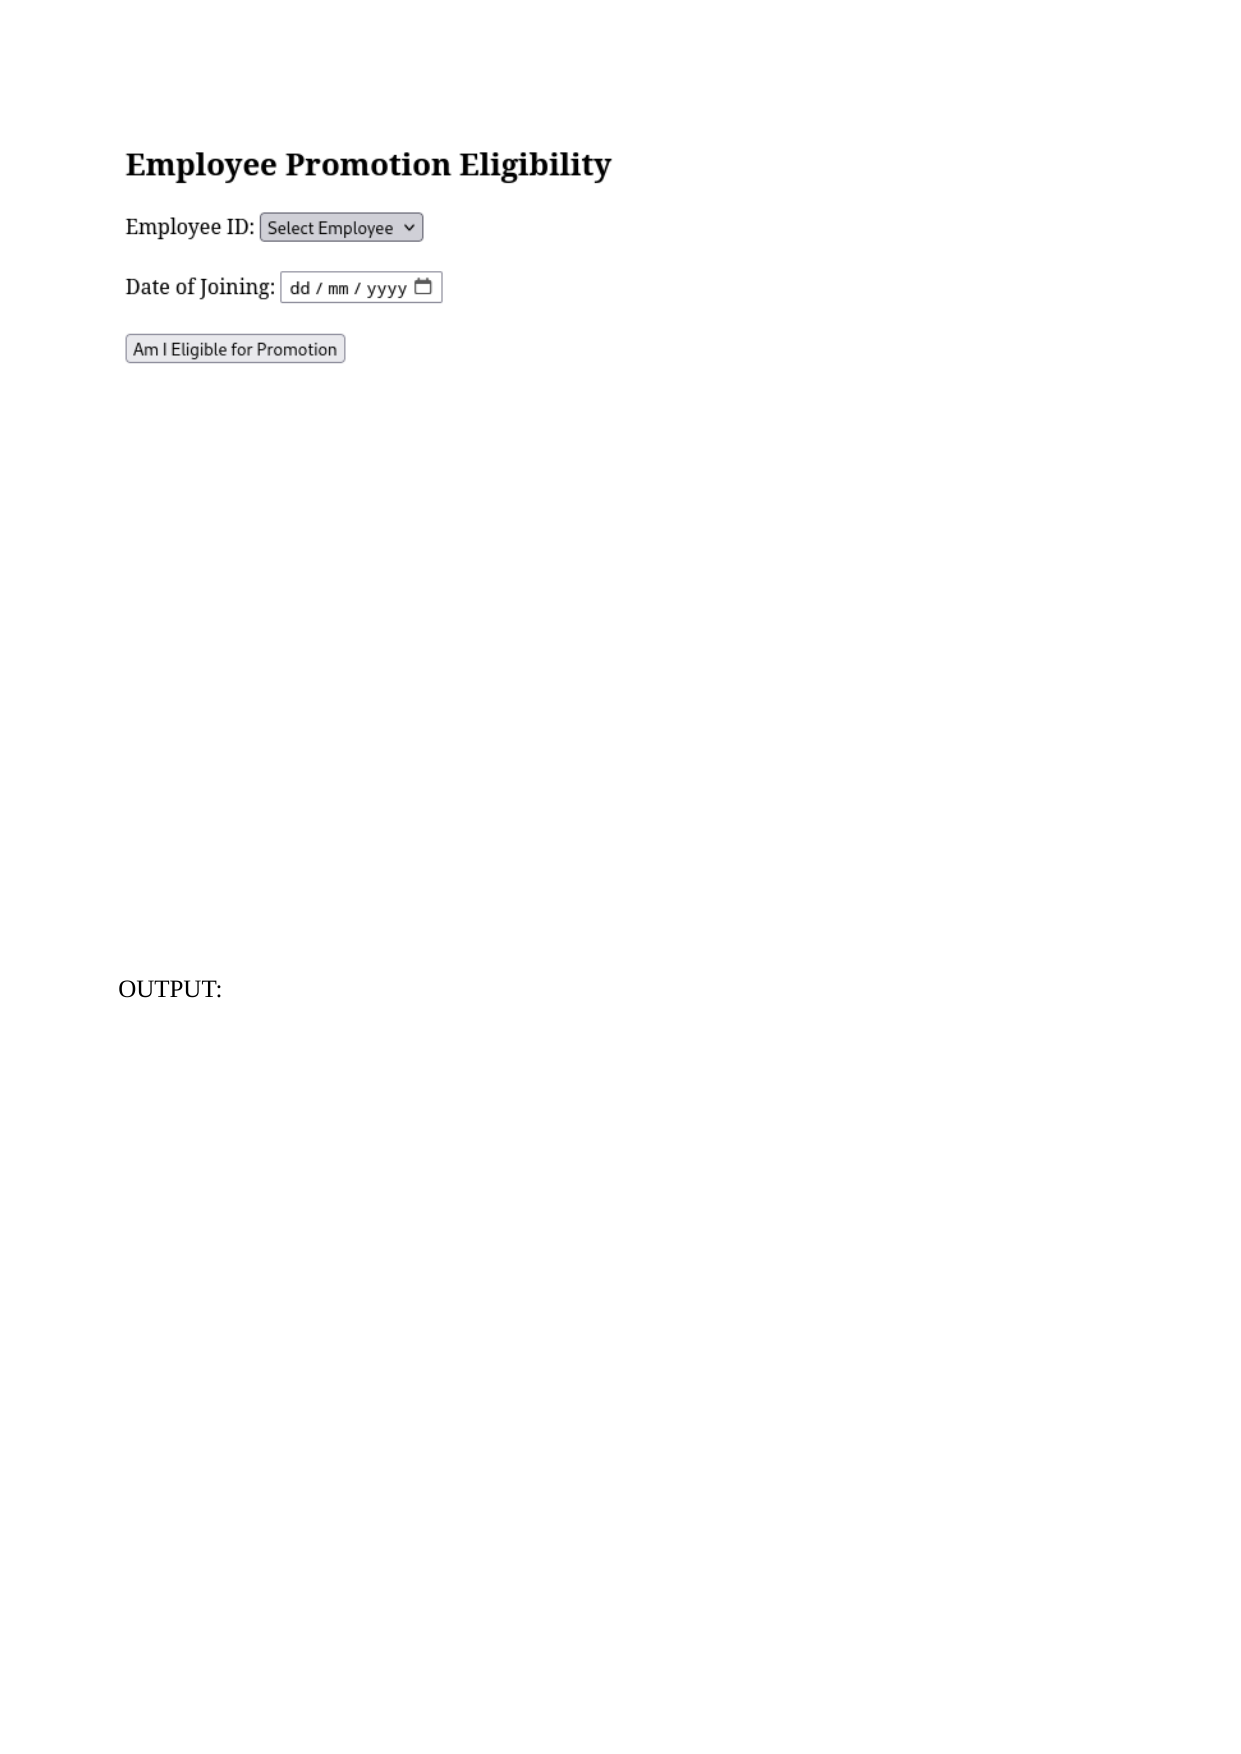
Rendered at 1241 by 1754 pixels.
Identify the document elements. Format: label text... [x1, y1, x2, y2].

text OUTPUT: [118, 974, 1122, 1003]
picture [118, 118, 1123, 974]
